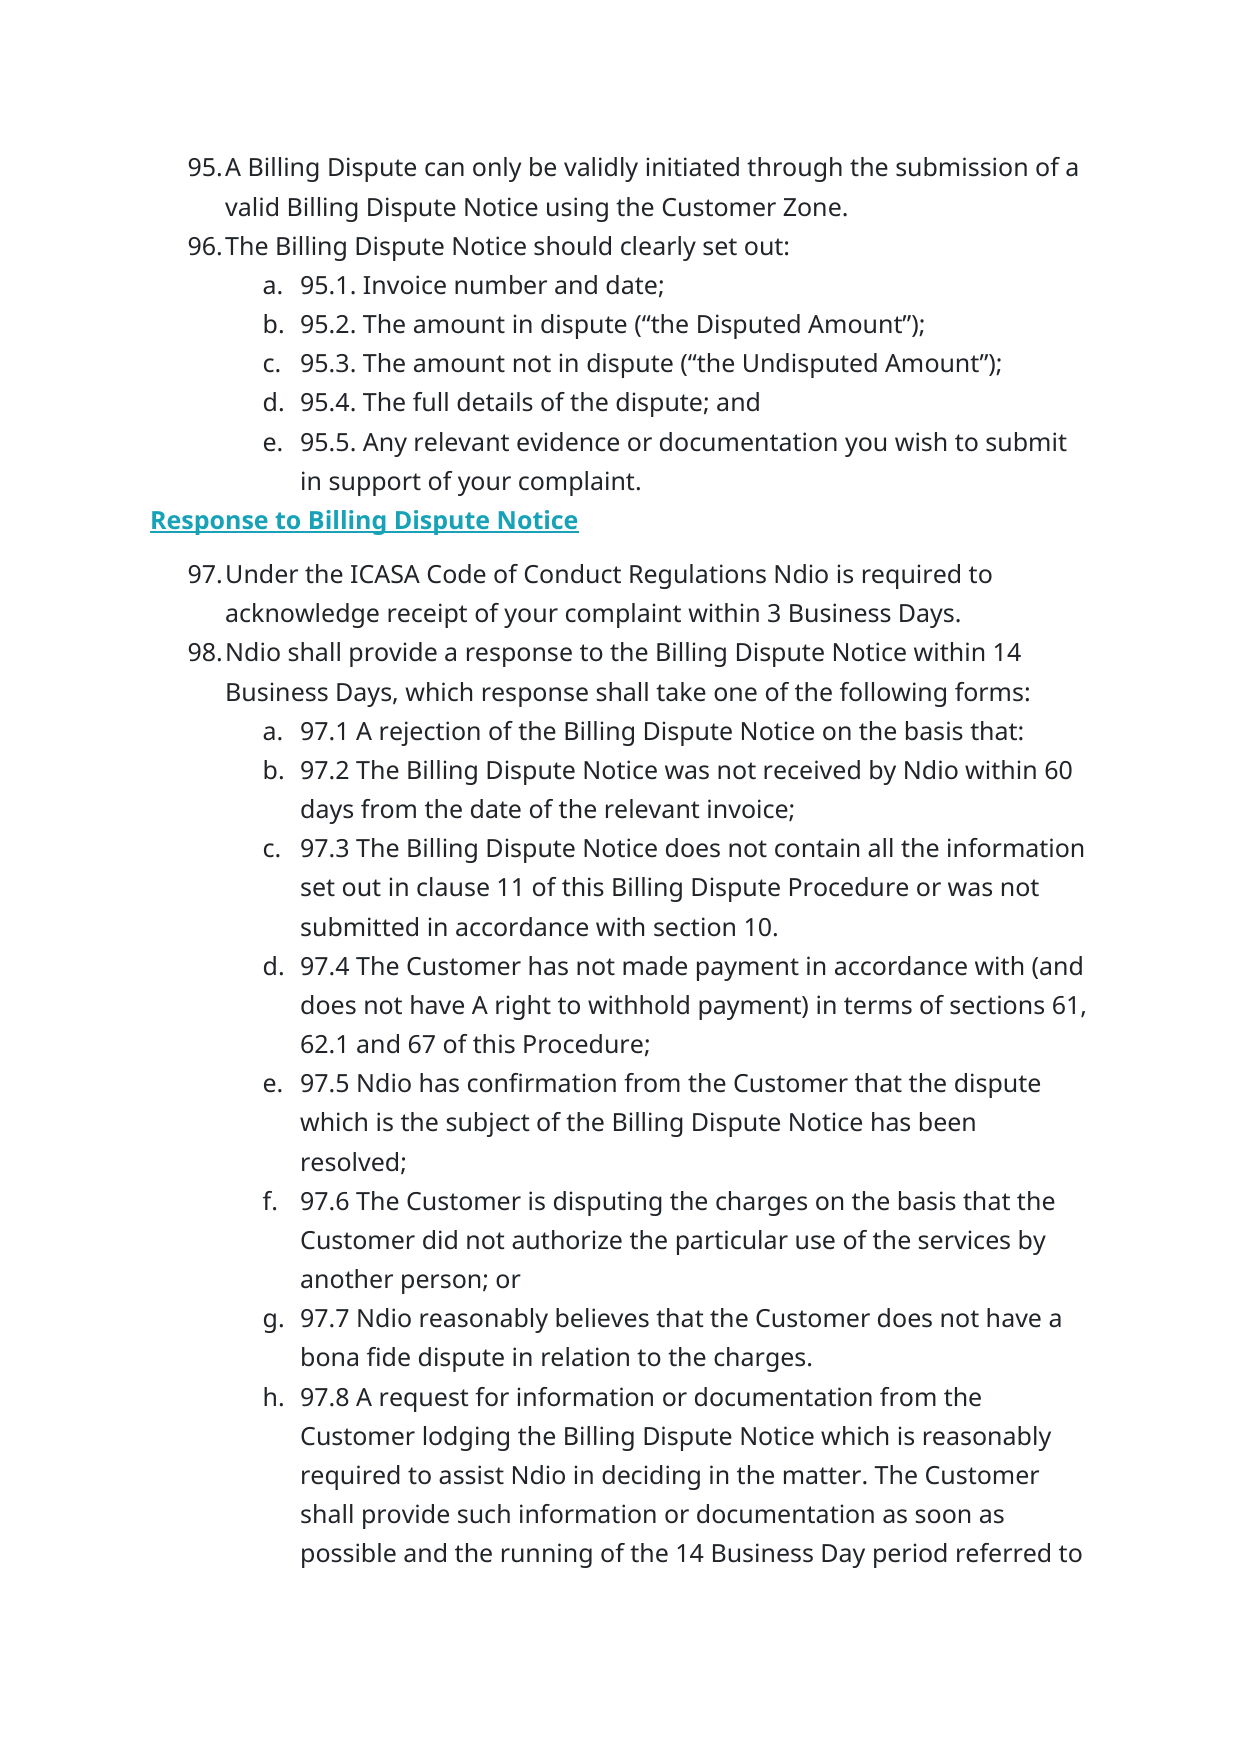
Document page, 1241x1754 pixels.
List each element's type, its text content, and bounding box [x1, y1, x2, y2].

list 97.3 The Billing Dispute Notice does not contain all the information set out in clause 11 of this Billing Dispute Procedure or was not submitted in accordance with section 10. [262, 831, 1090, 943]
list 95.4. The full details of the dispute; and [262, 385, 1090, 419]
list 97.7 Ndio reasonably believes that the Customer does not have a bona fide dispute in relation to the charges. [262, 1301, 1090, 1374]
list 97.4 The Customer has not made payment in accordance with (and does not have A right to withhold payment) in terms of sections 61, 62.1 and 67 of this Procedure; [262, 948, 1090, 1061]
list 97.2 The Billing Dispute Notice was not received by Ndio within 60 days from the date of the relevant invoice; [262, 752, 1090, 826]
list A Billing Dispute can only be validly initiated through the submission of a valid Billing Dispute Notice using the Customer Zone. [187, 150, 1090, 223]
list Ndio shall provide a response to the Billing Dispute Notice within 14 Business Days, which response shall take one of the following forms: [187, 635, 1090, 708]
list 97.5 Ndio has confirmation from the Customer that the dispute which is the subject of the Billing Dispute Notice has been resolved; [262, 1066, 1090, 1178]
list 95.5. Any relevant evidence or documentation you wish to submit in support of your complaint. [262, 424, 1090, 497]
list 95.1. Invoice number and date; [262, 267, 1090, 302]
list The Billing Dispute Notice should clearly set out: [187, 228, 1090, 262]
list 95.2. The amount in dispute (“the Disputed Amount”); [262, 307, 1090, 341]
text Response to Billing Dispute Notice [150, 502, 1090, 537]
list 97.6 The Customer is disputing the charges on the basis that the Customer did not authorize the particular use of the services by another person; or [262, 1183, 1090, 1296]
list 95.3. The amount not in dispute (“the Undisputed Amount”); [262, 346, 1090, 380]
list 97.8 A request for information or documentation from the Customer lodging the Billing Dispute Notice which is reasonably required to assist Ndio in deciding in the matter. The Customer shall provide such information or documentation as soon as possible and the running of the 14 Business Day period referred to [262, 1379, 1090, 1570]
list 97.1 A rejection of the Billing Dispute Notice on the basis that: [262, 713, 1090, 747]
list Under the ICASA Code of Conduct Regulations Ndio is required to acknowledge receipt of your complaint within 3 Business Days. [187, 557, 1090, 630]
